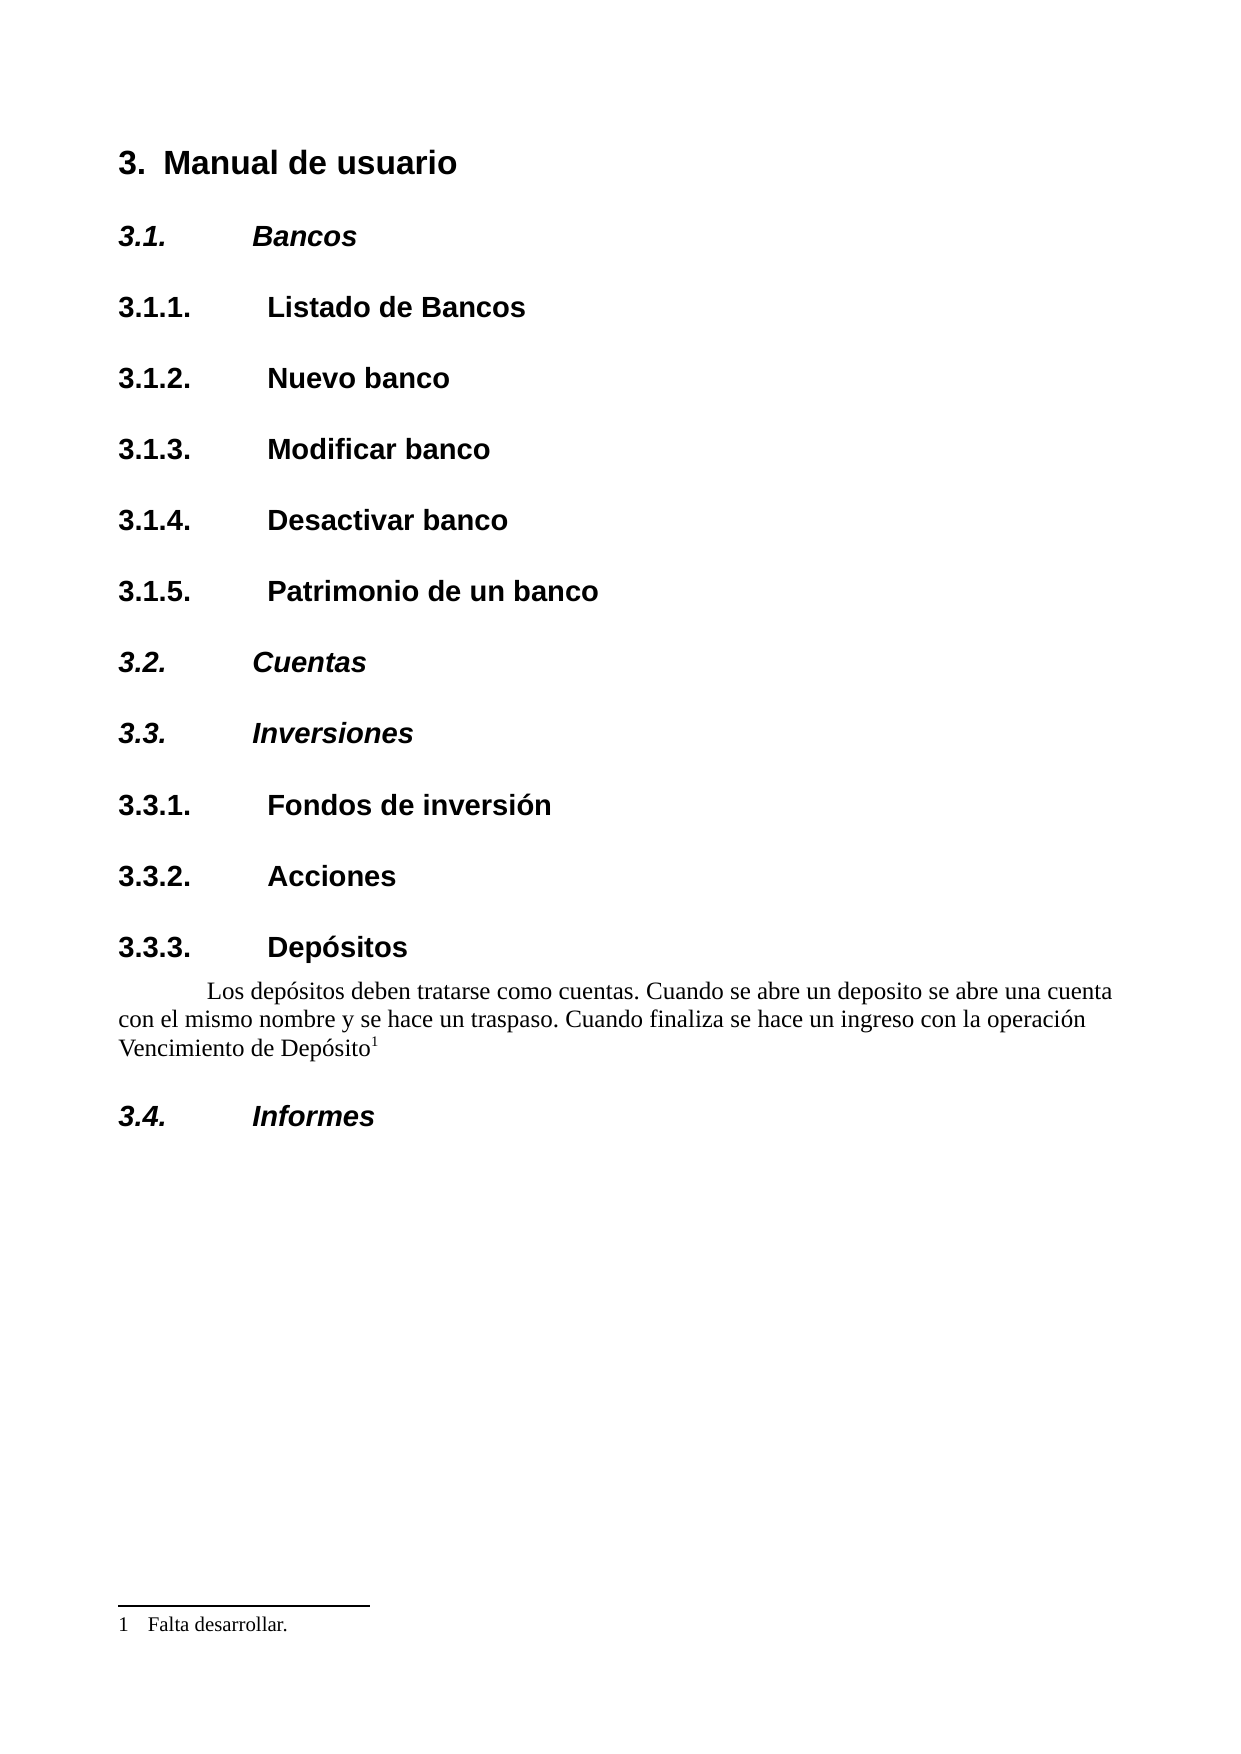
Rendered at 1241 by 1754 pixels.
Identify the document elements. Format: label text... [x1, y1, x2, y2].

subtitle Depósitos [118, 930, 1122, 963]
subtitle Bancos [118, 219, 1122, 253]
subtitle Fondos de inversión [118, 788, 1122, 821]
subtitle Informes [118, 1099, 1122, 1133]
subtitle Modificar banco [118, 432, 1122, 466]
subtitle Listado de Bancos [118, 290, 1122, 324]
subtitle Inversiones [118, 717, 1122, 750]
subtitle Cuentas [118, 646, 1122, 679]
subtitle Nuevo banco [118, 361, 1122, 395]
subtitle Acciones [118, 859, 1122, 892]
text Falta desarrollar. [118, 1612, 1122, 1636]
subtitle Patrimonio de un banco [118, 574, 1122, 608]
subtitle Manual de usuario [118, 143, 1122, 182]
subtitle Desactivar banco [118, 503, 1122, 537]
text Los depósitos deben tratarse como cuentas. Cuando se abre un deposito se abre una cuenta con el mismo nombre y se hace un traspaso. Cuando finaliza se hace un ingreso con la operación Vencimiento de Depósito [118, 976, 1122, 1062]
